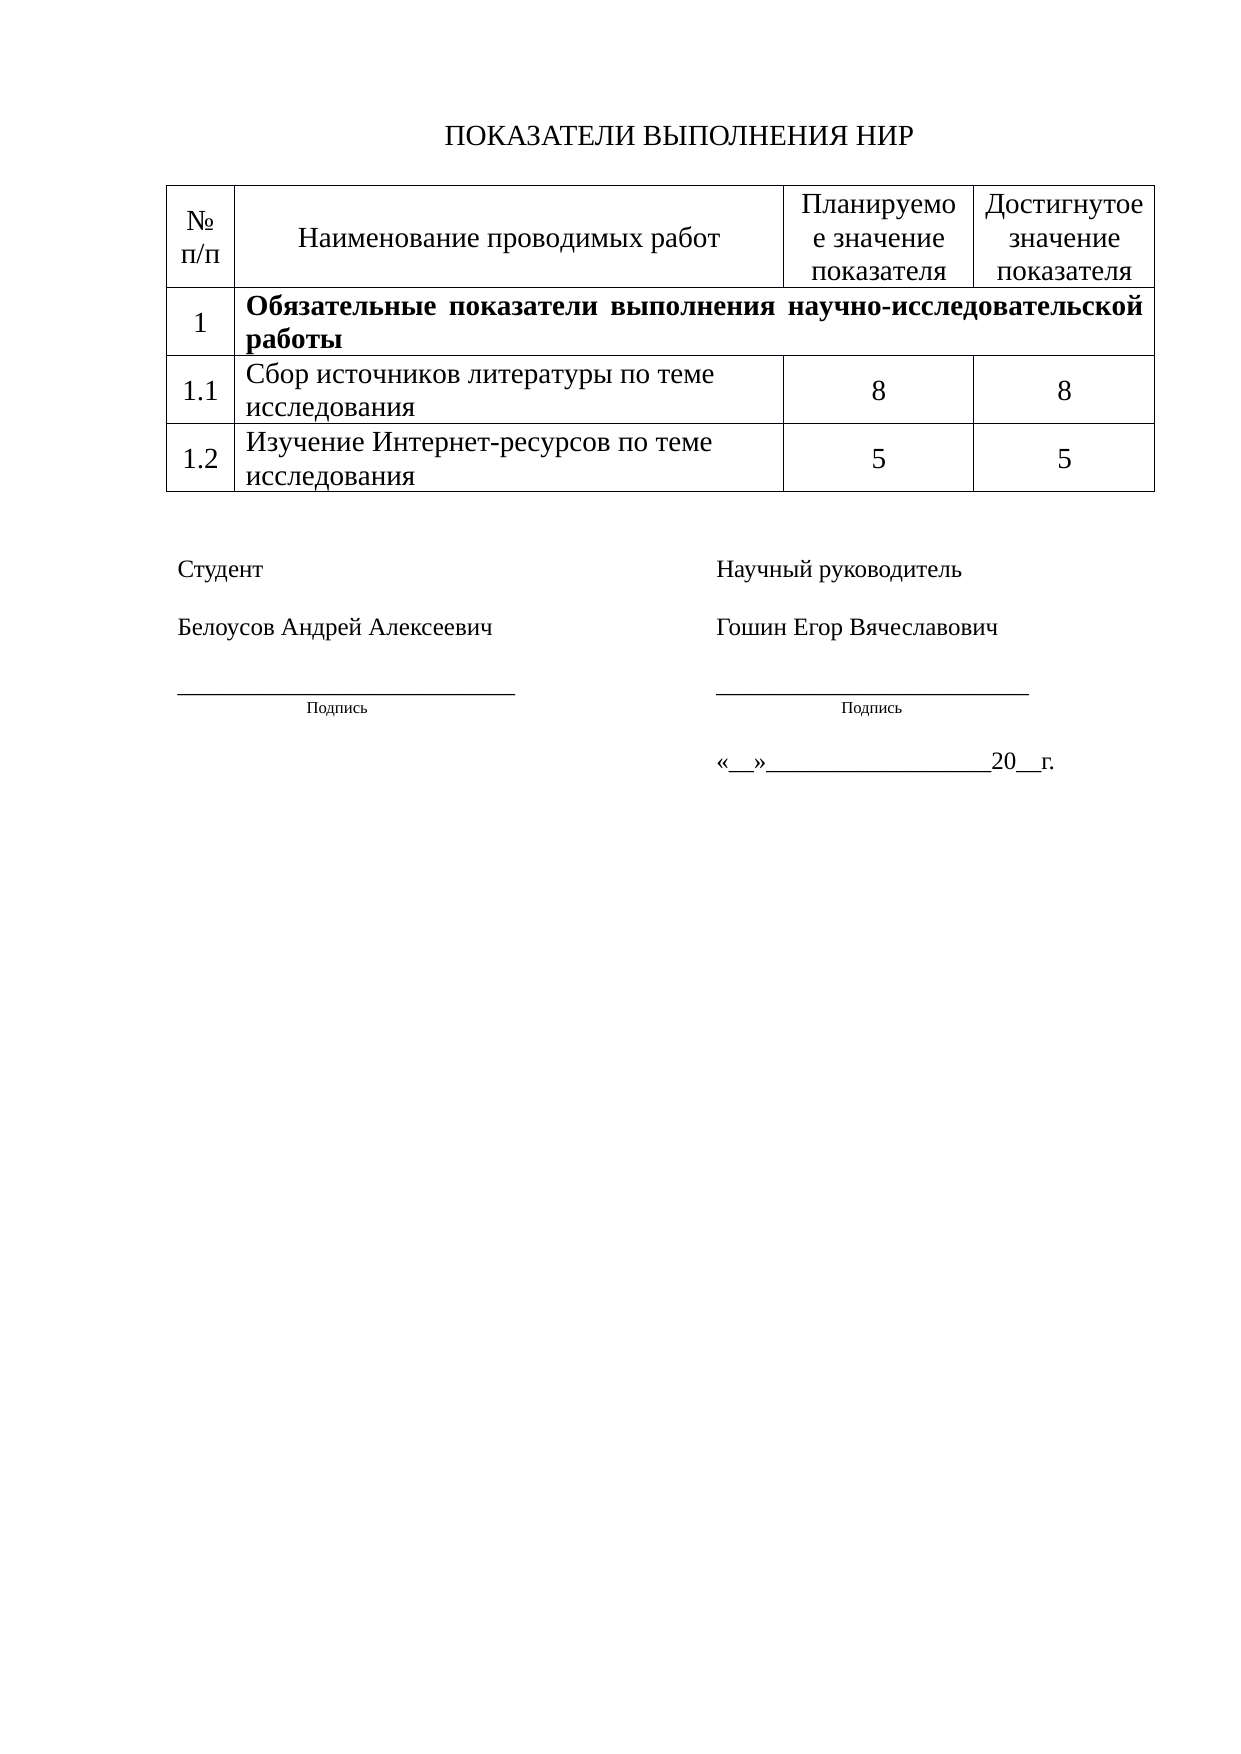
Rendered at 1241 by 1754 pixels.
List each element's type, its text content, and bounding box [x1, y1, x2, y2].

table_header Наименование проводимых работ [235, 186, 783, 287]
text ПОКАЗАТЕЛИ ВЫПОЛНЕНИЯ НИР [177, 118, 1181, 152]
text Подпись [177, 698, 642, 717]
table_cell 1.2 [167, 424, 234, 491]
table_header Достигнутое значение показателя [974, 186, 1154, 287]
table_cell Обязательные показатели выполнения научно-исследовательской работы [235, 288, 1154, 355]
table_cell 5 [974, 424, 1154, 491]
text Научный руководитель [716, 554, 1181, 583]
table_cell Сбор источников литературы по теме исследования [235, 356, 783, 423]
text Гошин Егор Вячеславович [716, 612, 1181, 641]
text ___________________________ [177, 669, 642, 698]
table_header № п/п [167, 186, 234, 287]
text Подпись [716, 698, 1181, 717]
table_cell 1.1 [167, 356, 234, 423]
table_cell 8 [974, 356, 1154, 423]
table_cell 5 [784, 424, 973, 491]
text Белоусов Андрей Алексеевич [177, 612, 642, 641]
table_cell 1 [167, 288, 234, 355]
table_cell Изучение Интернет-ресурсов по теме исследования [235, 424, 783, 491]
text Студент [177, 554, 642, 583]
text «__»__________________20__г. [716, 746, 1181, 775]
text _________________________ [716, 669, 1181, 698]
table_cell 8 [784, 356, 973, 423]
table_header Планируемое значение показателя [784, 186, 973, 287]
